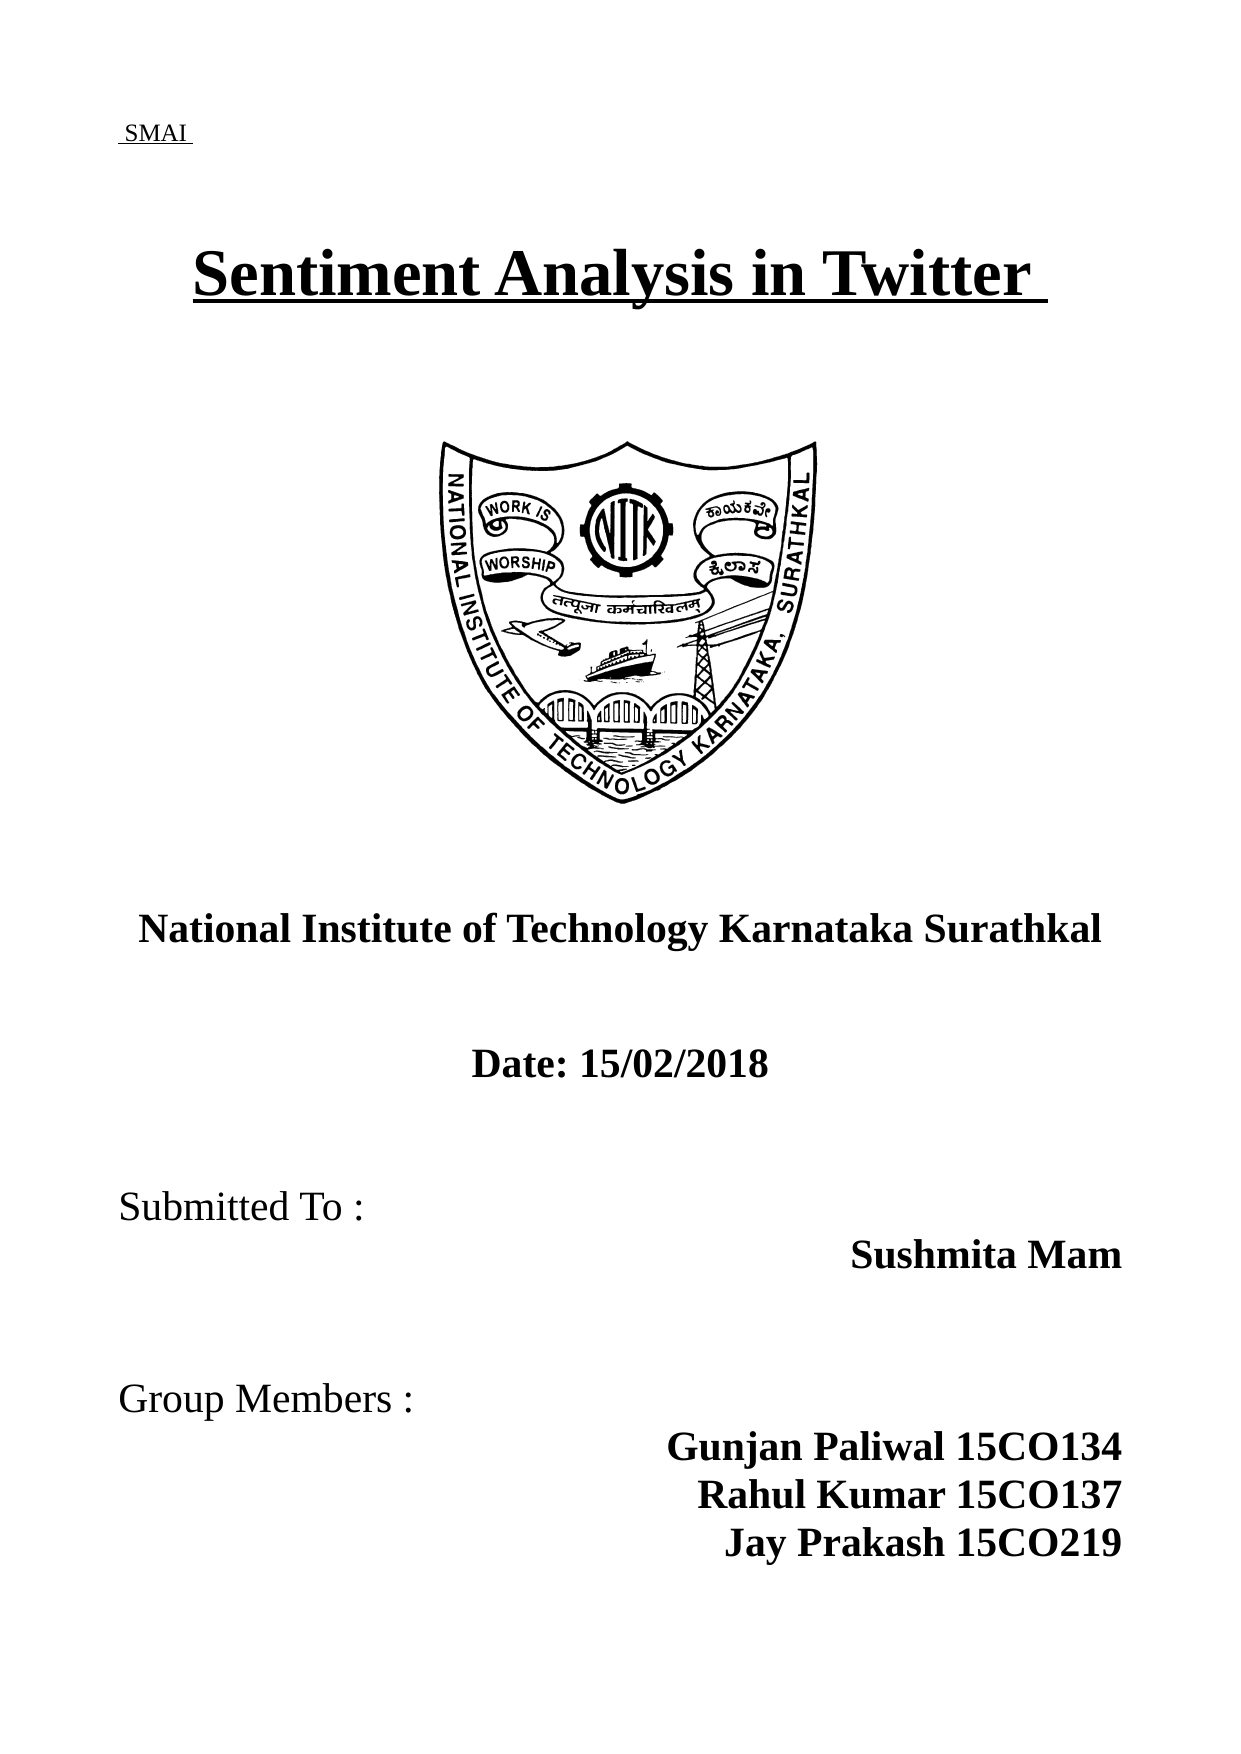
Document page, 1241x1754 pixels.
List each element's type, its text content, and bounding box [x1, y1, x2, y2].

picture [434, 428, 822, 817]
text Group Members : [118, 1373, 1122, 1421]
text Sushmita Mam [118, 1230, 1122, 1278]
text National Institute of Technology Karnataka Surathkal [118, 904, 1122, 952]
text Jay Prakash 15CO219 [118, 1517, 1122, 1565]
text Rahul Kumar 15CO137 [118, 1469, 1122, 1517]
text ­Submitted To : [118, 1182, 1122, 1230]
text Gunjan Paliwal 15CO134 [118, 1421, 1122, 1469]
text SMAI [118, 118, 1122, 147]
text Sentiment Analysis in Twitter [118, 233, 1122, 310]
text Date: 15/02/2018 [118, 1038, 1122, 1086]
